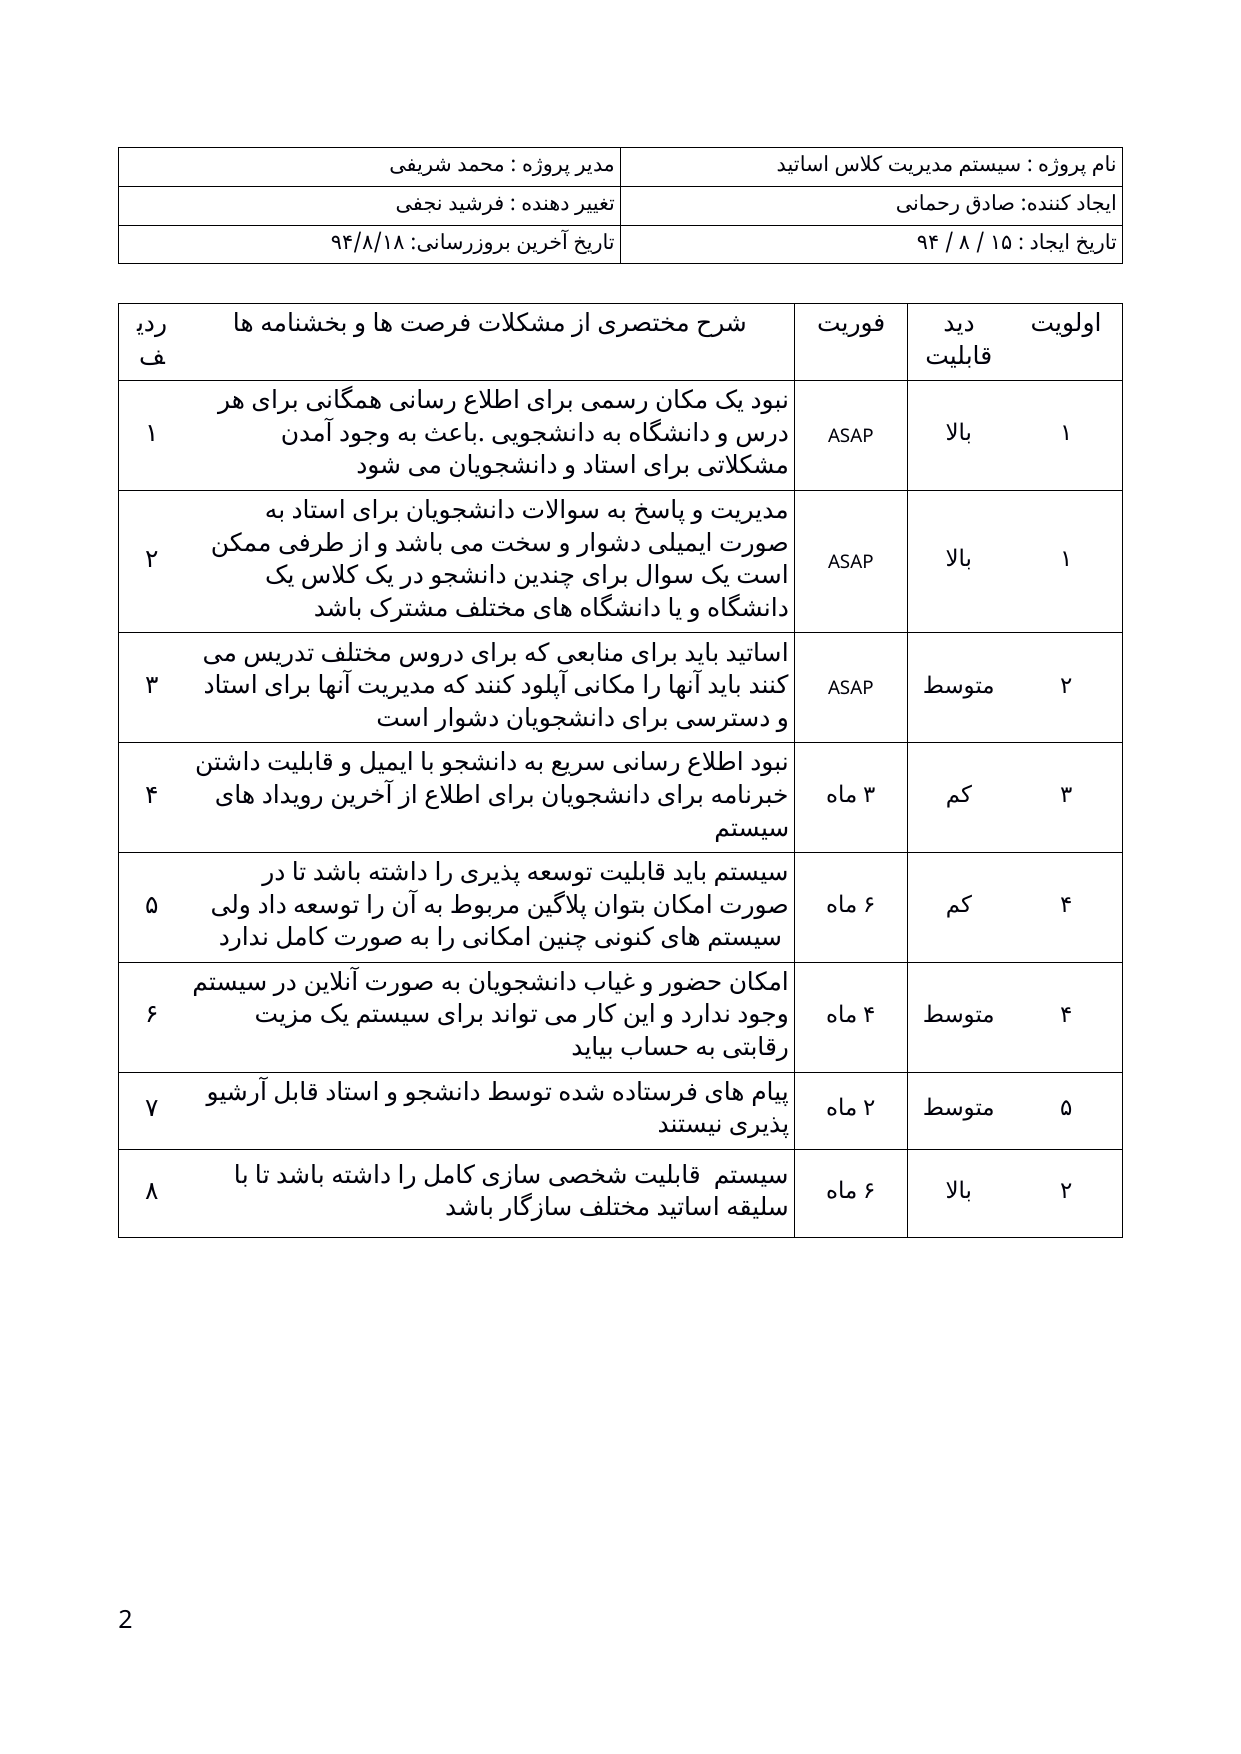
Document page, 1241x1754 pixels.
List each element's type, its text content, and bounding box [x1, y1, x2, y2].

table_cell ۳ [119, 633, 185, 742]
table_cell ASAP [795, 491, 907, 632]
table_cell سیستم قابلیت شخصی سازی کامل را داشته باشد تا با سلیقه اساتید مختلف سازگار باشد [185, 1150, 794, 1237]
table_cell ۱ [1010, 491, 1122, 632]
table_cell ۳ ماه [795, 743, 907, 852]
table_cell ۸ [119, 1150, 185, 1237]
table_cell متوسط [908, 633, 1010, 742]
table_cell ۵ [1010, 1073, 1122, 1149]
table_cell امکان حضور و غیاب دانشجویان به صورت آنلاین در سیستم وجود ندارد و این کار می تواند برای سیستم یک مزیت رقابتی به حساب بیاید [185, 963, 794, 1071]
table_cell ۴ [1010, 853, 1122, 962]
table_header ‫اولویت‬ [1010, 304, 1122, 380]
table_cell ۴ [1010, 963, 1122, 1071]
table_cell ۲ ماه [795, 1073, 907, 1149]
table_cell کم [908, 743, 1010, 852]
table_cell ۱ [1010, 381, 1122, 490]
table_cell پیام های فرستاده شده توسط دانشجو و استاد قابل آرشیو پذیری نیستند [185, 1073, 794, 1149]
table_cell ۶ ماه [795, 1150, 907, 1237]
table_cell بالا [908, 381, 1010, 490]
table_cell مدیریت و پاسخ به سوالات دانشجویان برای استاد به صورت ایمیلی دشوار و سخت می باشد و از طرفی ممکن است یک سوال برای چندین دانشجو در یک کلاس یک دانشگاه و یا دانشگاه های مختلف مشترک باشد [185, 491, 794, 632]
table_cell ۳ [1010, 743, 1122, 852]
table_cell متوسط [908, 1073, 1010, 1149]
table_cell ۴ [119, 743, 185, 852]
table_cell ۶ [119, 963, 185, 1071]
table_cell متوسط [908, 963, 1010, 1071]
table_cell ۲ [1010, 633, 1122, 742]
table_cell نبود اطلاع رسانی سریع به دانشجو با ایمیل و قابلیت داشتن خبرنامه برای دانشجویان برای اطلاع از آخرین رویداد های سیستم [185, 743, 794, 852]
table_cell اساتید باید برای منابعی که برای دروس مختلف تدریس می کنند باید آنها را مکانی آپلود کنند که مدیریت آنها برای استاد و دسترسی برای دانشجویان دشوار است [185, 633, 794, 742]
table_cell بالا [908, 1150, 1010, 1237]
table_cell ۶ ماه [795, 853, 907, 962]
table_cell ۵ [119, 853, 185, 962]
table_cell کم [908, 853, 1010, 962]
table_cell نبود یک مکان رسمی برای اطلاع رسانی همگانی برای هر درس و دانشگاه به دانشجویی .باعث به وجود آمدن مشکلاتی برای استاد و دانشجویان می شود [185, 381, 794, 490]
table_header ‫فوریت‬ [795, 304, 907, 380]
table_cell ۲ [119, 491, 185, 632]
table_cell سیستم باید قابلیت توسعه پذیری را داشته باشد تا در صورت امکان بتوان پلاگین مربوط به آن را توسعه داد ولی سیستم های کنونی چنین امکانی را به صورت کامل ندارد [185, 853, 794, 962]
table_cell بالا [908, 491, 1010, 632]
table_cell ASAP [795, 633, 907, 742]
table_header ردیف [119, 304, 185, 380]
table_cell ۴ ماه [795, 963, 907, 1071]
table_cell ۷ [119, 1073, 185, 1149]
table_cell ۲ [1010, 1150, 1122, 1237]
table_cell ASAP [795, 381, 907, 490]
table_header ‫شرح مختصری از مشکلات فرصت ها و بخشنامه ها [185, 304, 794, 380]
table_cell ۱ [119, 381, 185, 490]
table_header ‫دید‬ ‫قابلیت‬ [908, 304, 1010, 380]
